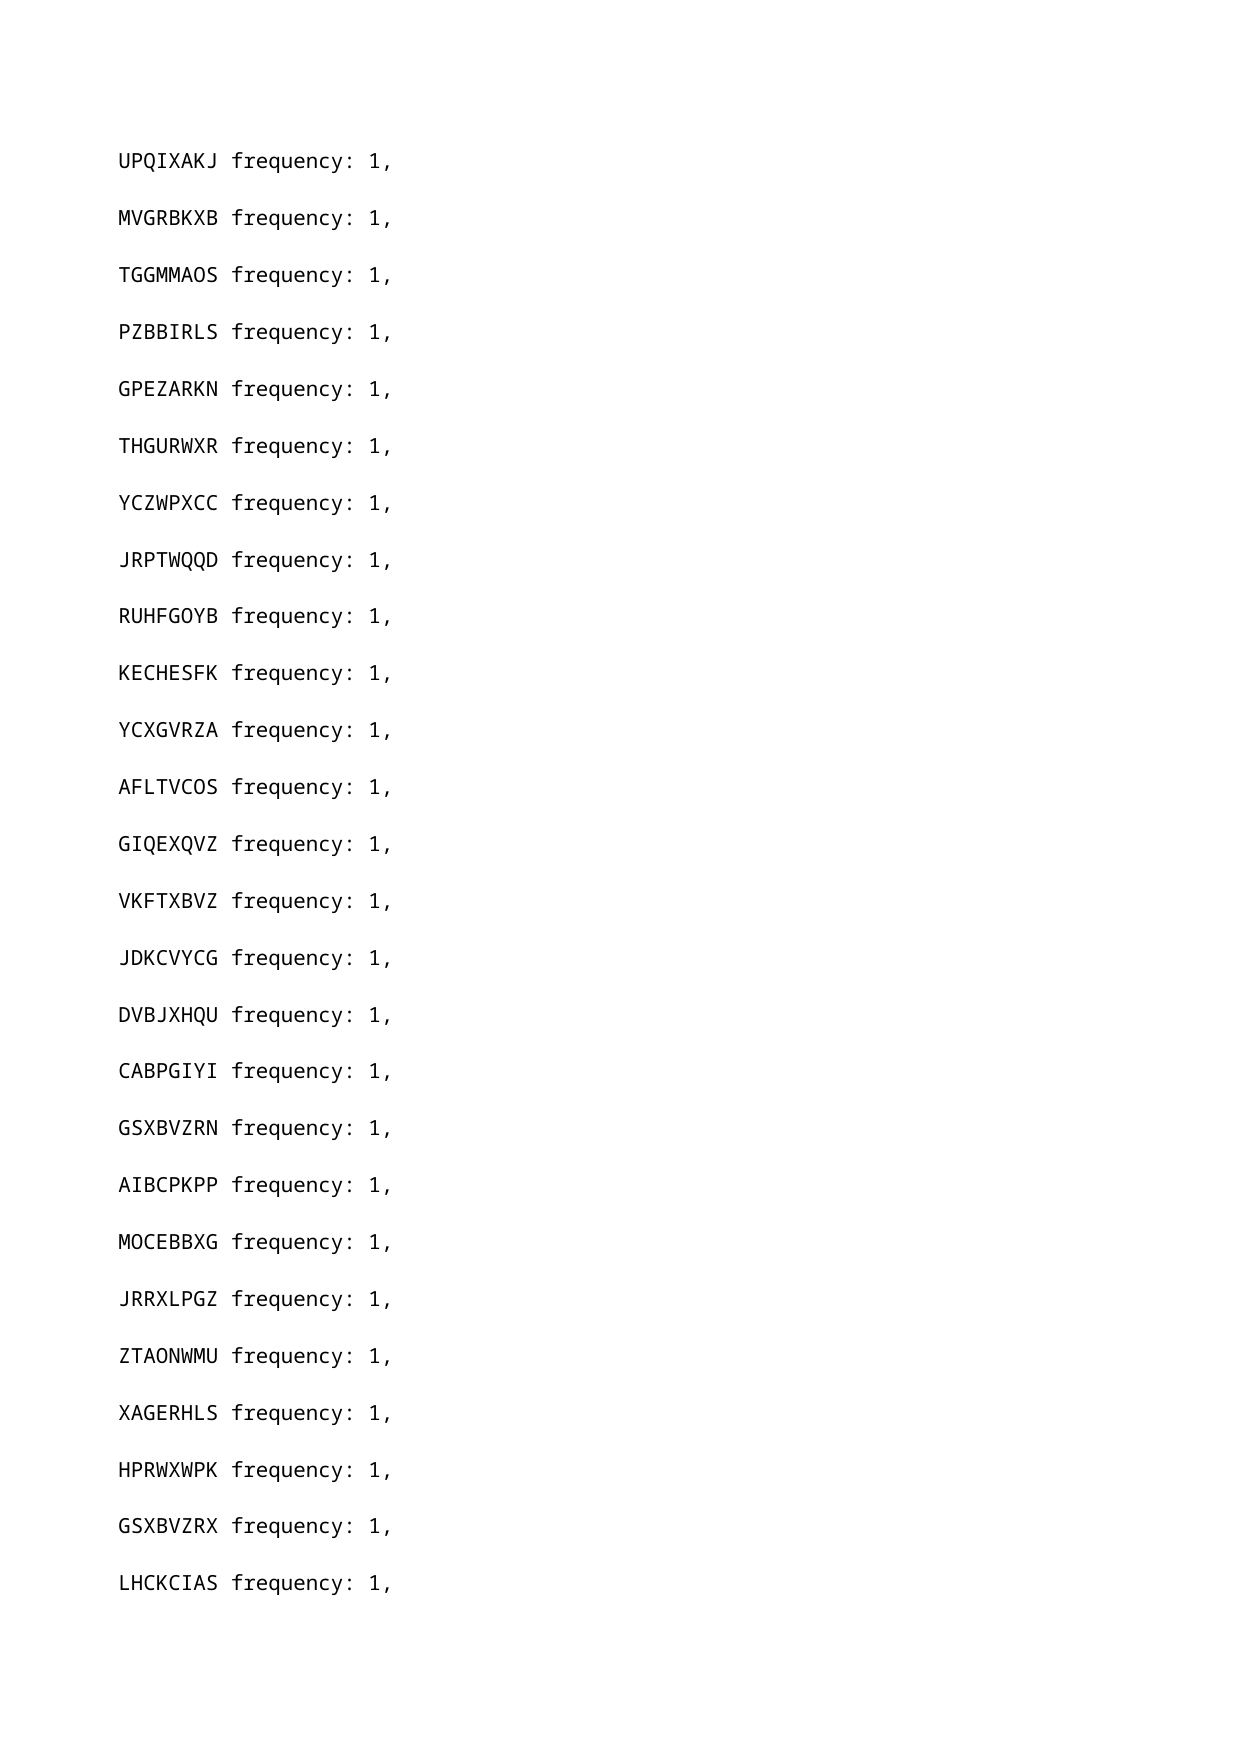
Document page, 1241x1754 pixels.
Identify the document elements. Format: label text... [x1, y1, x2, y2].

text GSXBVZRN frequency: 1, [118, 1113, 1122, 1142]
text MVGRBKXB frequency: 1, [118, 203, 1122, 232]
text HPRWXWPK frequency: 1, [118, 1455, 1122, 1483]
text LHCKCIAS frequency: 1, [118, 1568, 1122, 1597]
text JDKCVYCG frequency: 1, [118, 943, 1122, 971]
text TGGMMAOS frequency: 1, [118, 260, 1122, 289]
text CABPGIYI frequency: 1, [118, 1057, 1122, 1085]
text RUHFGOYB frequency: 1, [118, 602, 1122, 630]
text THGURWXR frequency: 1, [118, 431, 1122, 459]
text AFLTVCOS frequency: 1, [118, 772, 1122, 801]
text GSXBVZRX frequency: 1, [118, 1512, 1122, 1540]
text ZTAONWMU frequency: 1, [118, 1341, 1122, 1369]
text DVBJXHQU frequency: 1, [118, 1000, 1122, 1028]
text JRPTWQQD frequency: 1, [118, 545, 1122, 573]
text YCZWPXCC frequency: 1, [118, 488, 1122, 516]
text KECHESFK frequency: 1, [118, 658, 1122, 687]
text GIQEXQVZ frequency: 1, [118, 829, 1122, 857]
text XAGERHLS frequency: 1, [118, 1398, 1122, 1426]
text AIBCPKPP frequency: 1, [118, 1170, 1122, 1199]
text PZBBIRLS frequency: 1, [118, 317, 1122, 346]
text MOCEBBXG frequency: 1, [118, 1227, 1122, 1256]
text JRRXLPGZ frequency: 1, [118, 1284, 1122, 1312]
text UPQIXAKJ frequency: 1, [118, 147, 1122, 175]
text VKFTXBVZ frequency: 1, [118, 886, 1122, 914]
text GPEZARKN frequency: 1, [118, 374, 1122, 402]
text YCXGVRZA frequency: 1, [118, 715, 1122, 744]
